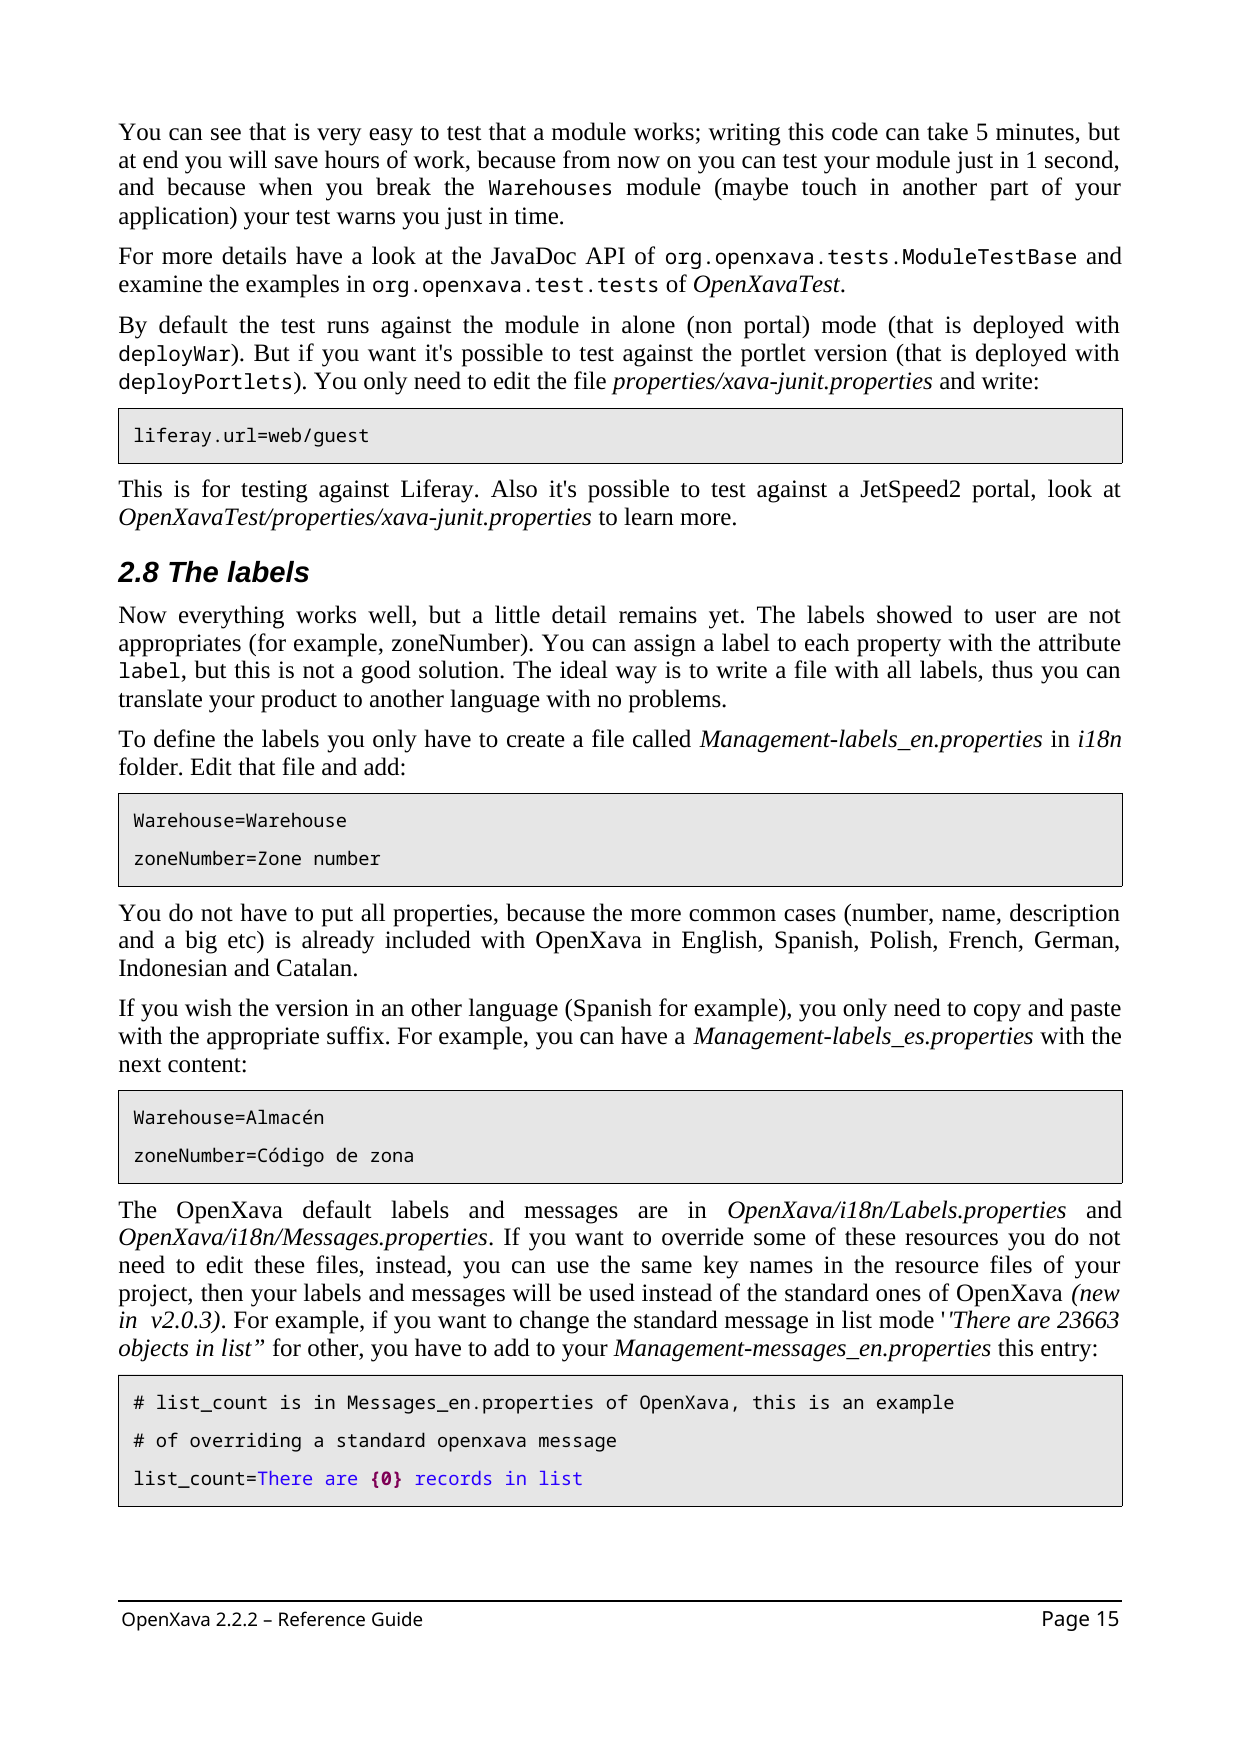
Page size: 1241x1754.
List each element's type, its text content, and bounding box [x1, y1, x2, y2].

text liferay.url=web/guest [119, 409, 1122, 463]
text Warehouse=Almacén [119, 1091, 1122, 1128]
text zoneNumber=Zone number [119, 831, 1122, 886]
text list_count=There are {0} records in list [119, 1451, 1122, 1506]
subtitle The labels [118, 556, 1122, 588]
text You do not have to put all properties, because the more common cases (number, name, description and a big etc) is already included with OpenXava in English, Spanish, Polish, French, German, Indonesian and Catalan. [118, 899, 1122, 982]
text The OpenXava default labels and messages are in OpenXava/i18n/Labels.properties and OpenXava/i18n/Messages.properties. If you want to override some of these resources you do not need to edit these files, instead, you can use the same key names in the resource files of your project, then your labels and messages will be used instead of the standard ones of OpenXava (new in v2.0.3). For example, if you want to change the standard message in list mode ''There are 23663 objects in list” for other, you have to add to your Management-messages_en.properties this entry: [118, 1196, 1122, 1362]
text This is for testing against Liferay. Also it's possible to test against a JetSpeed2 portal, look at OpenXavaTest/properties/xava-junit.properties to learn more. [118, 475, 1122, 531]
text Now everything works well, but a little detail remains yet. The labels showed to user are not appropriates (for example, zoneNumber). You can assign a label to each property with the attribute label, but this is not a good solution. The ideal way is to write a file with all labels, thus you can translate your product to another language with no problems. [118, 601, 1122, 712]
text To define the labels you only have to create a file called Management-labels_en.properties in i18n folder. Edit that file and add: [118, 725, 1122, 780]
text zoneNumber=Código de zona [119, 1128, 1122, 1183]
text By default the test runs against the module in alone (non portal) mode (that is deployed with deployWar). But if you want it's possible to test against the portlet version (that is deployed with deployPortlets). You only need to edit the file properties/xava-junit.properties and write: [118, 311, 1122, 395]
text For more details have a look at the JavaDoc API of org.openxava.tests.ModuleTestBase and examine the examples in org.openxava.test.tests of OpenXavaTest. [118, 242, 1122, 298]
text If you wish the version in an other language (Spanish for example), you only need to copy and paste with the appropriate suffix. For example, you can have a Management-labels_es.properties with the next content: [118, 994, 1122, 1077]
text # of overriding a standard openxava message [119, 1412, 1122, 1451]
text Warehouse=Warehouse [119, 794, 1122, 831]
text You can see that is very easy to test that a module works; writing this code can take 5 minutes, but at end you will save hours of work, because from now on you can test your module just in 1 second, and because when you break the Warehouses module (maybe touch in another part of your application) your test warns you just in time. [118, 118, 1122, 229]
text # list_count is in Messages_en.properties of OpenXava, this is an example [119, 1376, 1122, 1412]
